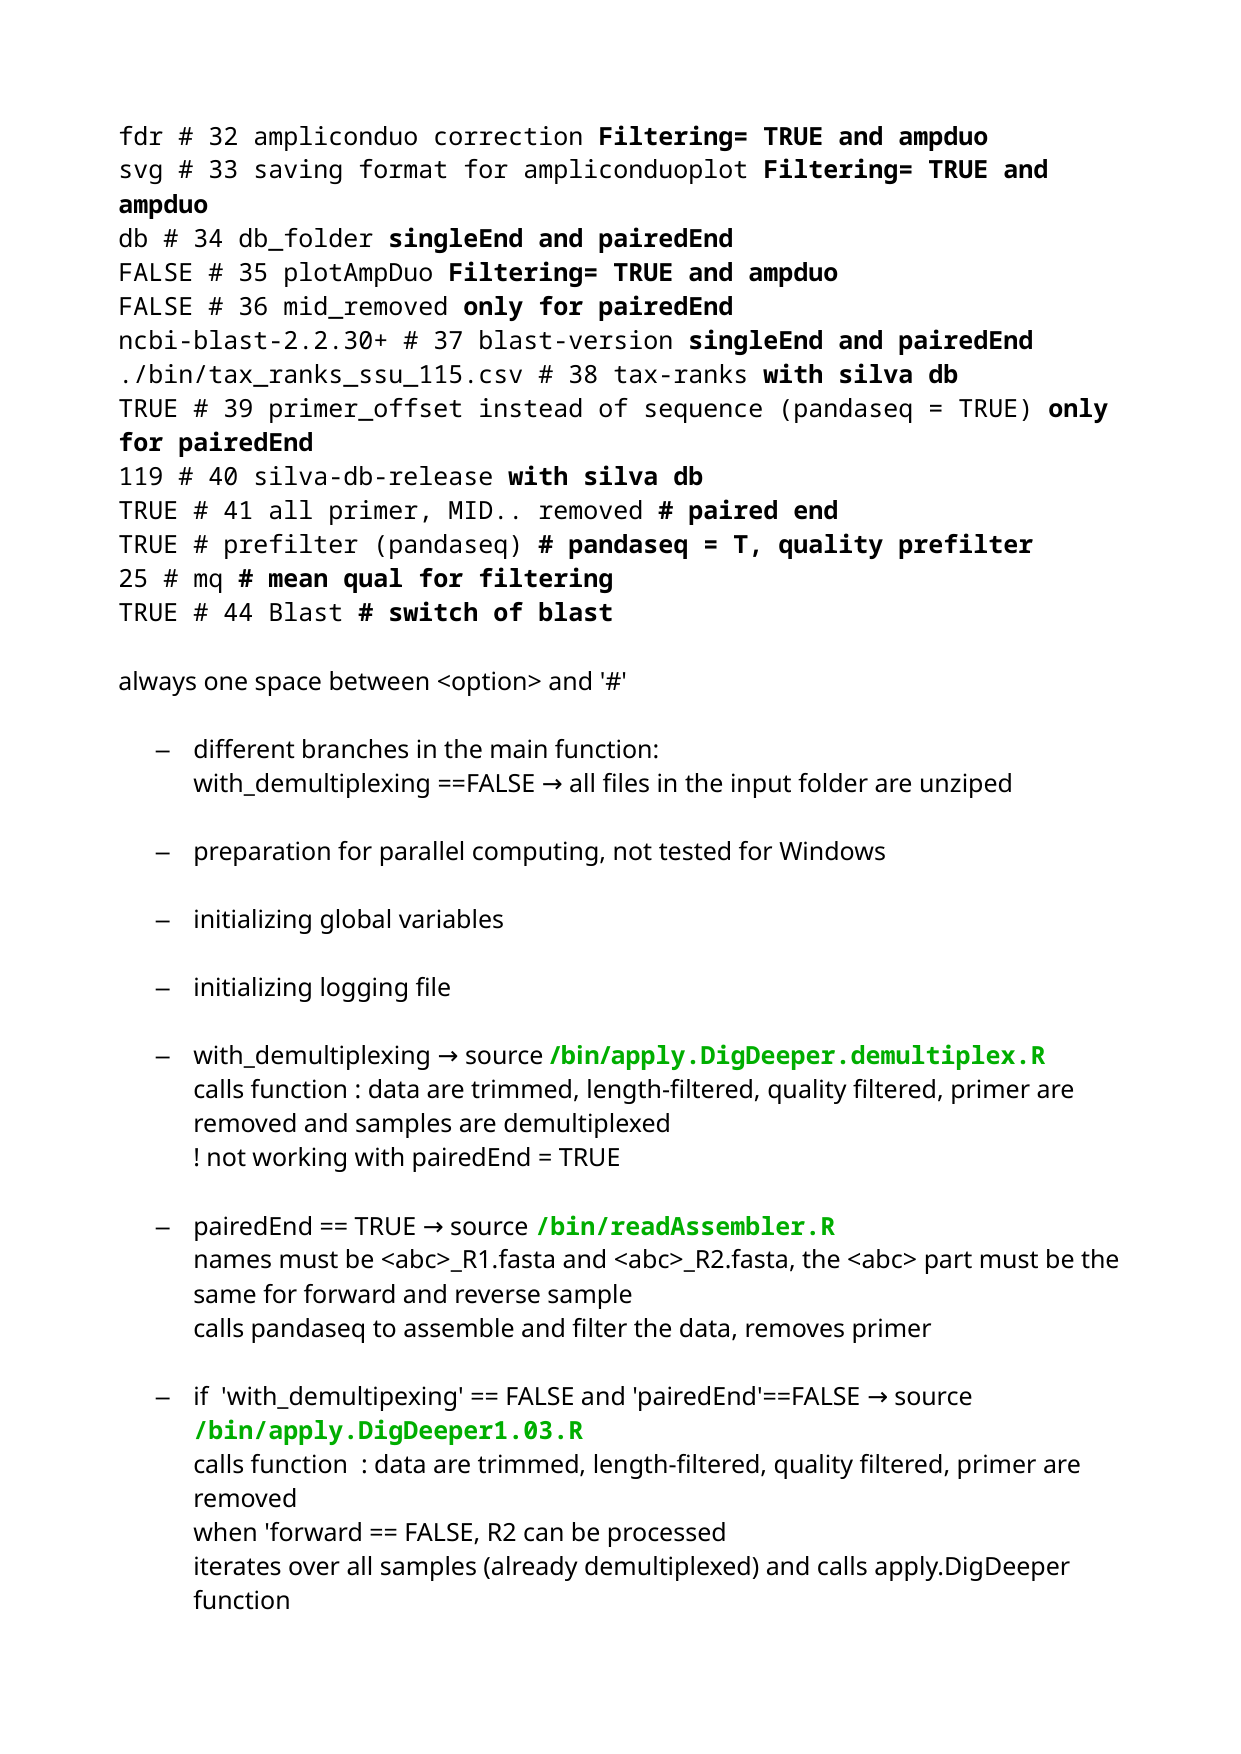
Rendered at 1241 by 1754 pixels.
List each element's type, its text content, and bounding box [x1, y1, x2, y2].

text TRUE # prefilter (pandaseq) # pandaseq = T, quality prefilter [118, 527, 1122, 561]
list different branches in the main function: [156, 731, 1122, 765]
list calls function : data are trimmed, length-filtered, quality filtered, primer are removed and samples are demultiplexed [156, 1072, 1122, 1140]
list with_demultiplexing → source /bin/apply.DigDeeper.demultiplex.R [156, 1038, 1122, 1072]
text svg # 33 saving format for ampliconduoplot Filtering= TRUE and ampduo [118, 152, 1122, 220]
text fdr # 32 ampliconduo correction Filtering= TRUE and ampduo [118, 118, 1122, 152]
list calls function : data are trimmed, length-filtered, quality filtered, primer are removed [156, 1447, 1122, 1515]
text 25 # mq # mean qual for filtering [118, 561, 1122, 595]
text 119 # 40 silva-db-release with silva db [118, 459, 1122, 493]
list ! not working with pairedEnd = TRUE [156, 1140, 1122, 1174]
list with_demultiplexing ==FALSE → all files in the input folder are unziped [156, 765, 1122, 799]
list calls pandaseq to assemble and filter the data, removes primer [156, 1310, 1122, 1344]
list when 'forward == FALSE, R2 can be processed [156, 1515, 1122, 1549]
text TRUE # 41 all primer, MID.. removed # paired end [118, 493, 1122, 527]
list names must be <abc>_R1.fasta and <abc>_R2.fasta, the <abc> part must be the same for forward and reverse sample [156, 1242, 1122, 1310]
text TRUE # 44 Blast # switch of blast [118, 595, 1122, 629]
list iterates over all samples (already demultiplexed) and calls apply.DigDeeper function [156, 1549, 1122, 1617]
text TRUE # 39 primer_offset instead of sequence (pandaseq = TRUE) only for pairedEnd [118, 391, 1122, 459]
text always one space between <option> and '#' [118, 663, 1122, 697]
list pairedEnd == TRUE → source /bin/readAssembler.R [156, 1208, 1122, 1242]
text FALSE # 35 plotAmpDuo Filtering= TRUE and ampduo [118, 254, 1122, 288]
text ./bin/tax_ranks_ssu_115.csv # 38 tax-ranks with silva db [118, 357, 1122, 391]
list initializing logging file [156, 970, 1122, 1004]
text ncbi-blast-2.2.30+ # 37 blast-version singleEnd and pairedEnd [118, 322, 1122, 357]
list initializing global variables [156, 902, 1122, 936]
list if 'with_demultipexing' == FALSE and 'pairedEnd'==FALSE → source /bin/apply.DigDeeper1.03.R [156, 1378, 1122, 1447]
list preparation for parallel computing, not tested for Windows [156, 833, 1122, 867]
text db # 34 db_folder singleEnd and pairedEnd [118, 220, 1122, 254]
text FALSE # 36 mid_removed only for pairedEnd [118, 288, 1122, 322]
